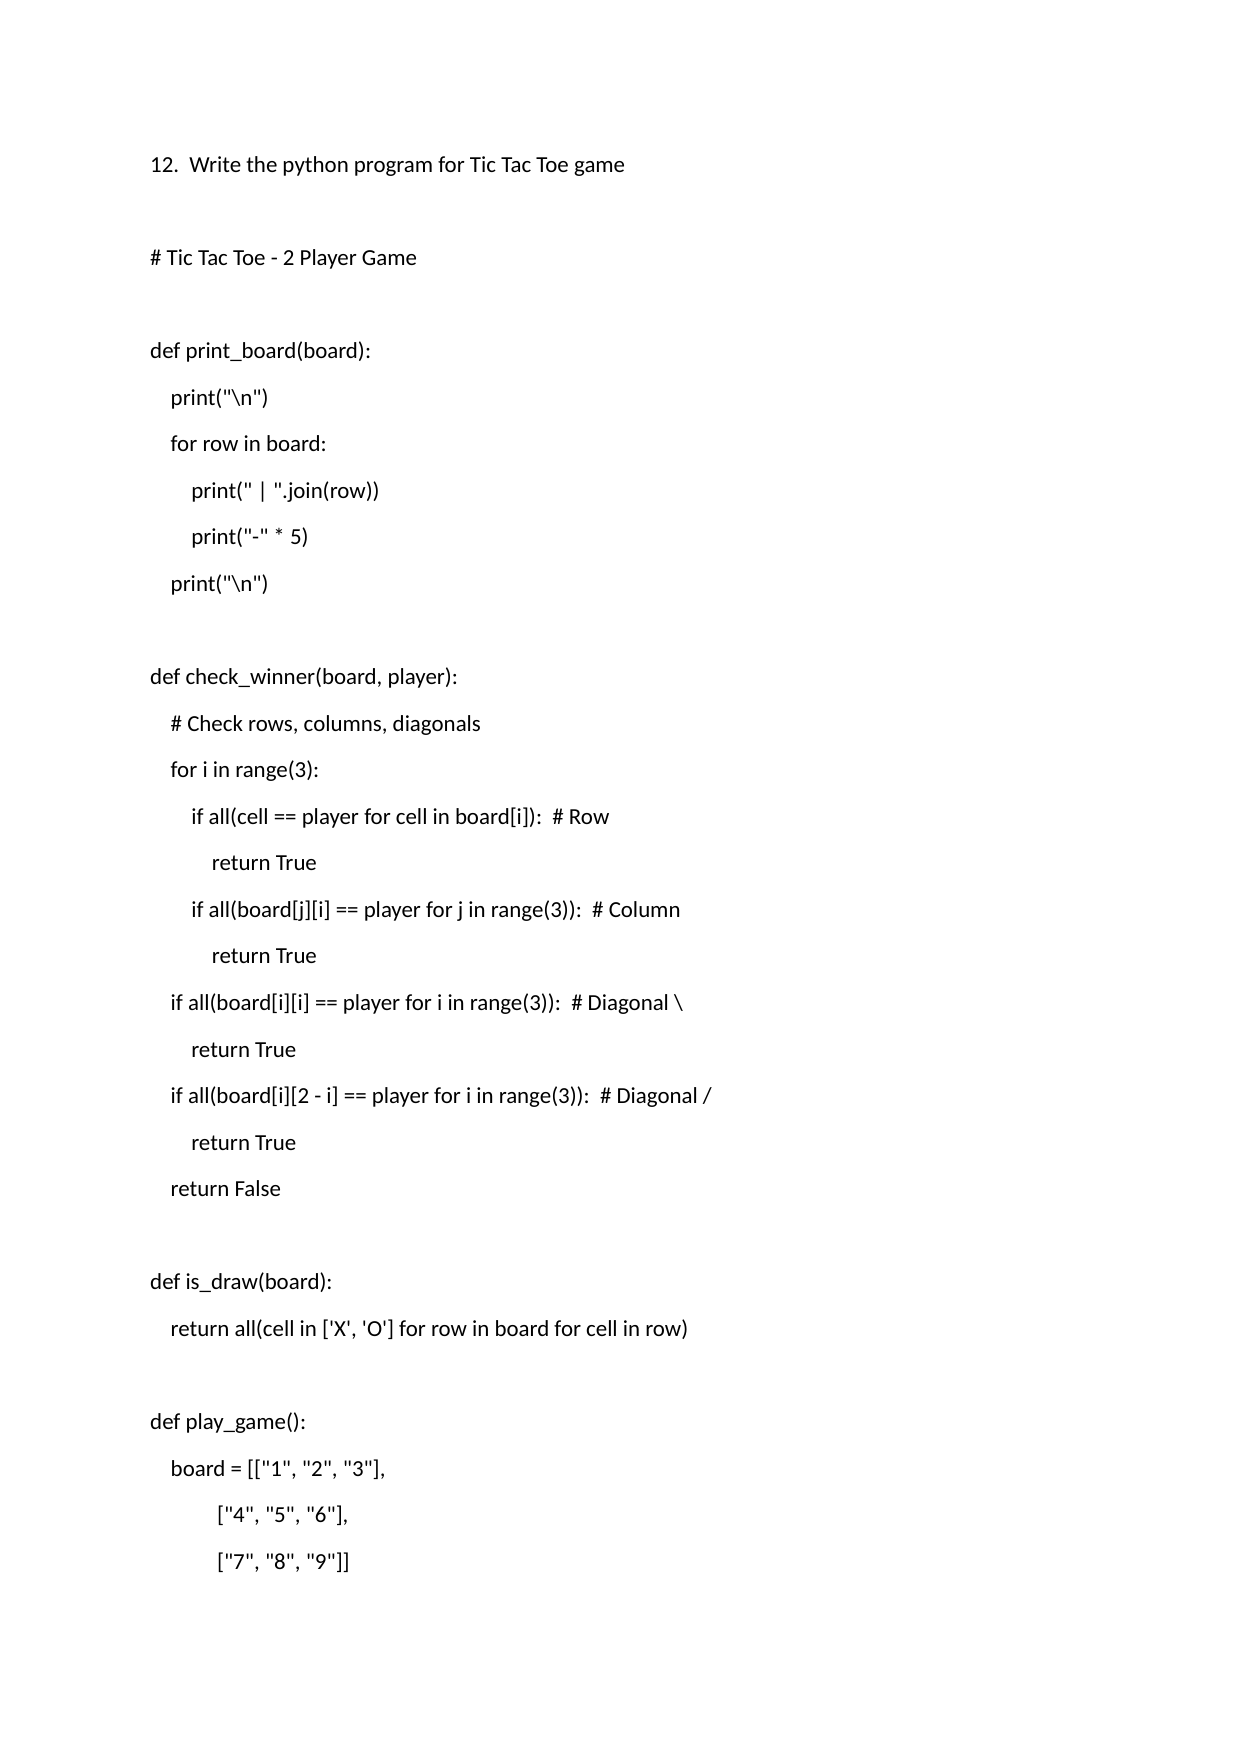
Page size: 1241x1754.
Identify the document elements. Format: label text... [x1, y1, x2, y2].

text print("\n") [150, 383, 1090, 411]
text if all(board[i][i] == player for i in range(3)): # Diagonal \ [150, 988, 1090, 1016]
text return True [150, 848, 1090, 876]
text if all(board[i][2 - i] == player for i in range(3)): # Diagonal / [150, 1081, 1090, 1109]
text ["4", "5", "6"], [150, 1500, 1090, 1528]
text return False [150, 1174, 1090, 1202]
text ["7", "8", "9"]] [150, 1547, 1090, 1575]
text print("-" * 5) [150, 522, 1090, 551]
text print(" | ".join(row)) [150, 476, 1090, 504]
text def check_winner(board, player): [150, 662, 1090, 690]
text print("\n") [150, 569, 1090, 597]
text if all(board[j][i] == player for j in range(3)): # Column [150, 895, 1090, 923]
text return True [150, 1035, 1090, 1063]
text for row in board: [150, 429, 1090, 457]
text # Check rows, columns, diagonals [150, 709, 1090, 737]
text return True [150, 1128, 1090, 1156]
text for i in range(3): [150, 755, 1090, 783]
text board = [["1", "2", "3"], [150, 1454, 1090, 1482]
text return True [150, 942, 1090, 969]
text def print_board(board): [150, 336, 1090, 364]
text def play_game(): [150, 1407, 1090, 1435]
text 12. Write the python program for Tic Tac Toe game [150, 150, 1090, 178]
text # Tic Tac Toe - 2 Player Game [150, 243, 1090, 271]
text def is_draw(board): [150, 1267, 1090, 1296]
text return all(cell in ['X', 'O'] for row in board for cell in row) [150, 1314, 1090, 1342]
text if all(cell == player for cell in board[i]): # Row [150, 802, 1090, 830]
